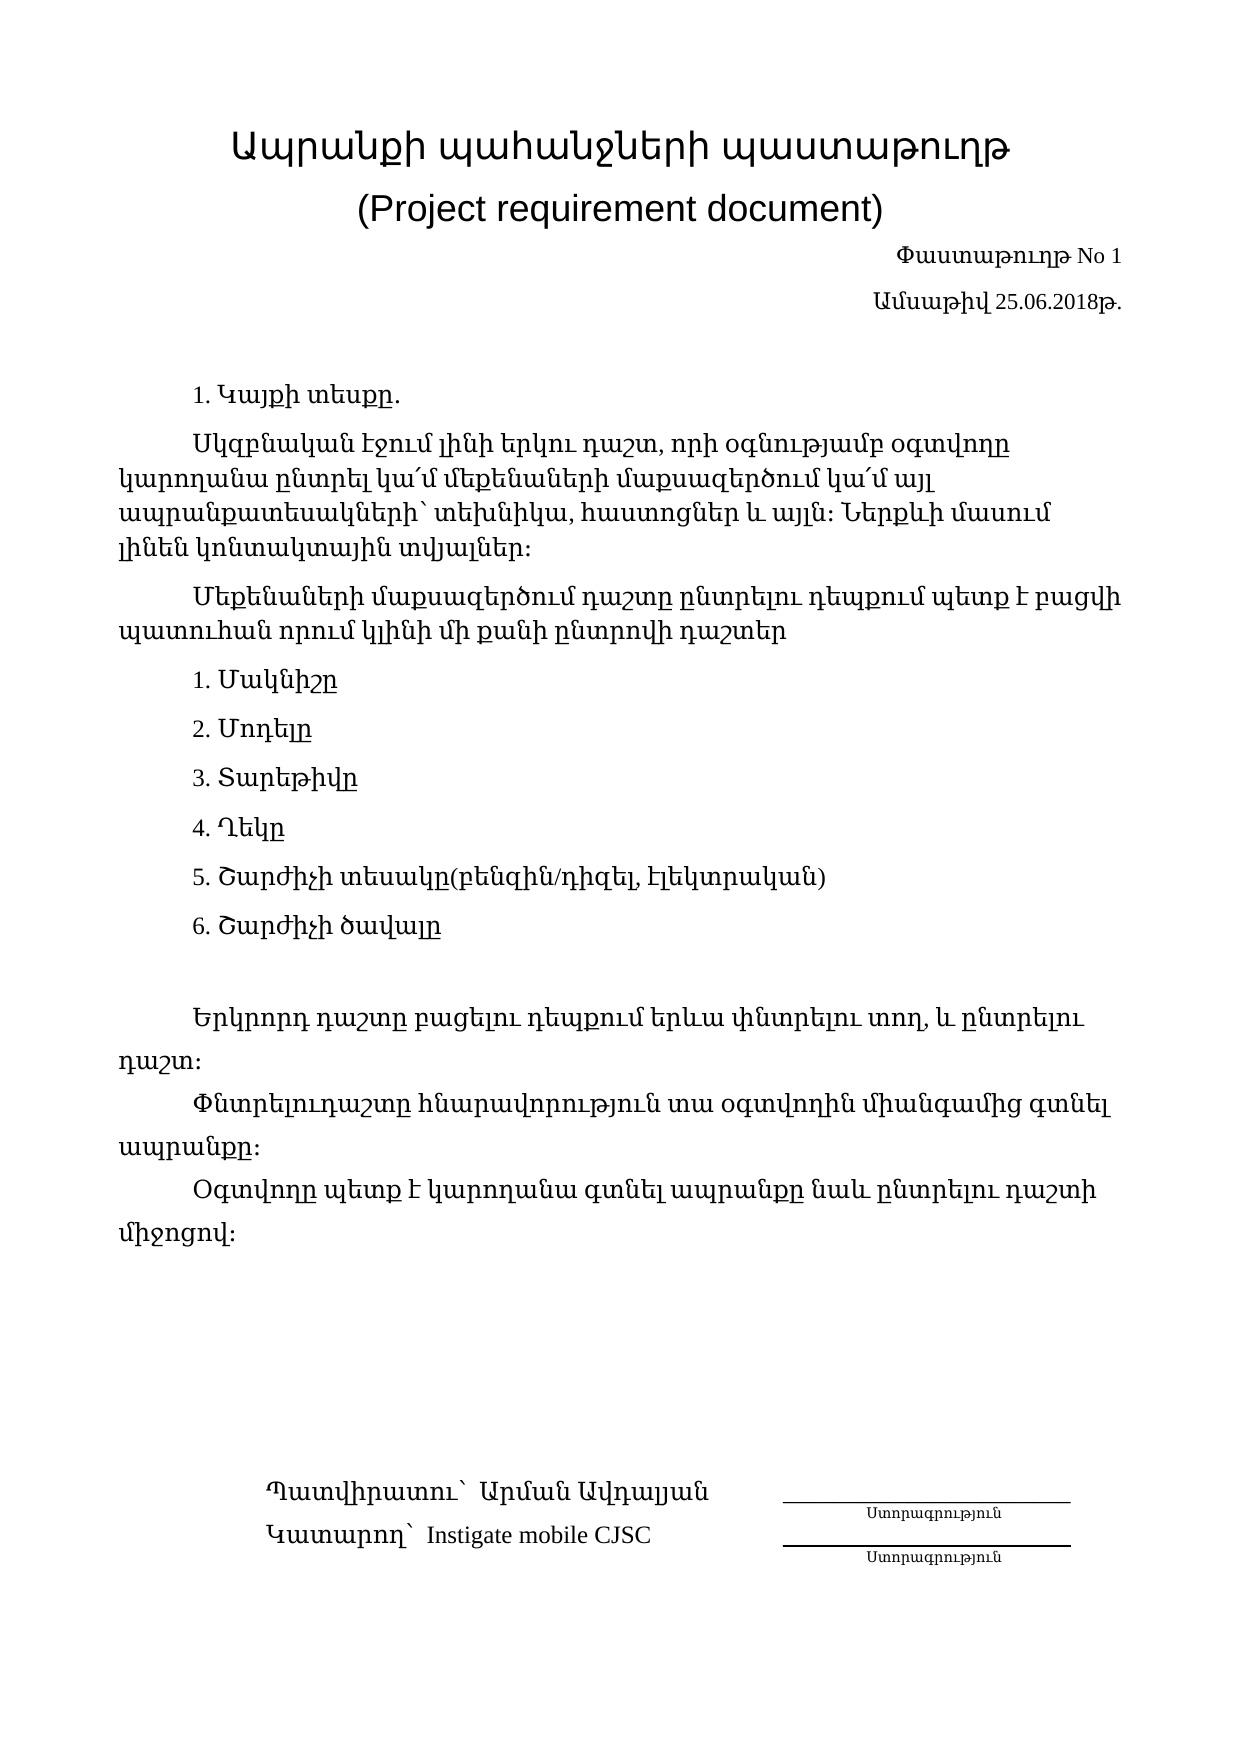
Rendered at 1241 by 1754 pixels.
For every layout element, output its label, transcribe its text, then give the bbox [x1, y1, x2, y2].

subtitle Ապրանքի պահանջների պաստաթուղթ [118, 124, 1122, 167]
text Փաստաթուղթ No 1 [118, 242, 1122, 268]
text 3. Տարեթիվը [192, 763, 1122, 792]
text 5. Շարժիչի տեսակը(բենզին/դիզել, էլեկտրական) [192, 862, 1122, 890]
text Կատարող՝ Instigate mobile CJSC _____ ________ [118, 1520, 1122, 1549]
text Փնտրելուդաշտը հնարավորություն տա օգտվողին միանգամից գտնել ապրանքը։ [118, 1089, 1122, 1161]
text 1. Մակնիշը [192, 665, 1122, 694]
text Սկզբնական էջում լինի երկու դաշտ, որի օգնությամբ օգտվողը կարողանա ընտրել կա՛մ մեքենաների մաքսազերծում կա՛մ այլ ապրանքատեսակների՝ տեխնիկա, հաստոցներ և այլն։ Ներքևի մասում լինեն կոնտակտային տվյալներ։ [118, 429, 1122, 562]
text 4. Ղեկը [192, 813, 1122, 841]
text Ամսաթիվ 25.06.2018թ. [118, 288, 1122, 314]
text Օգտվողը պետք է կարողանա գտնել ապրանքը նաև ընտրելու դաշտի միջոցով։ [118, 1175, 1122, 1247]
text 2. Մոդելը [192, 714, 1122, 743]
text Պատվիրատու՝ Արման Ավդալյան _______________________ [118, 1477, 1122, 1506]
text Մեքենաների մաքսազերծում դաշտը ընտրելու դեպքում պետք է բացվի պատուհան որում կլինի մի քանի ընտրովի դաշտեր [118, 582, 1122, 645]
text 6. Շարժիչի ծավալը [192, 911, 1122, 939]
text Երկրորդ դաշտը բացելու դեպքում երևա փնտրելու տող, և ընտրելու դաշտ։ [118, 1003, 1122, 1075]
subtitle (Project requirement document) [118, 186, 1122, 229]
text 1. Կայքի տեսքը․ [118, 380, 1122, 409]
